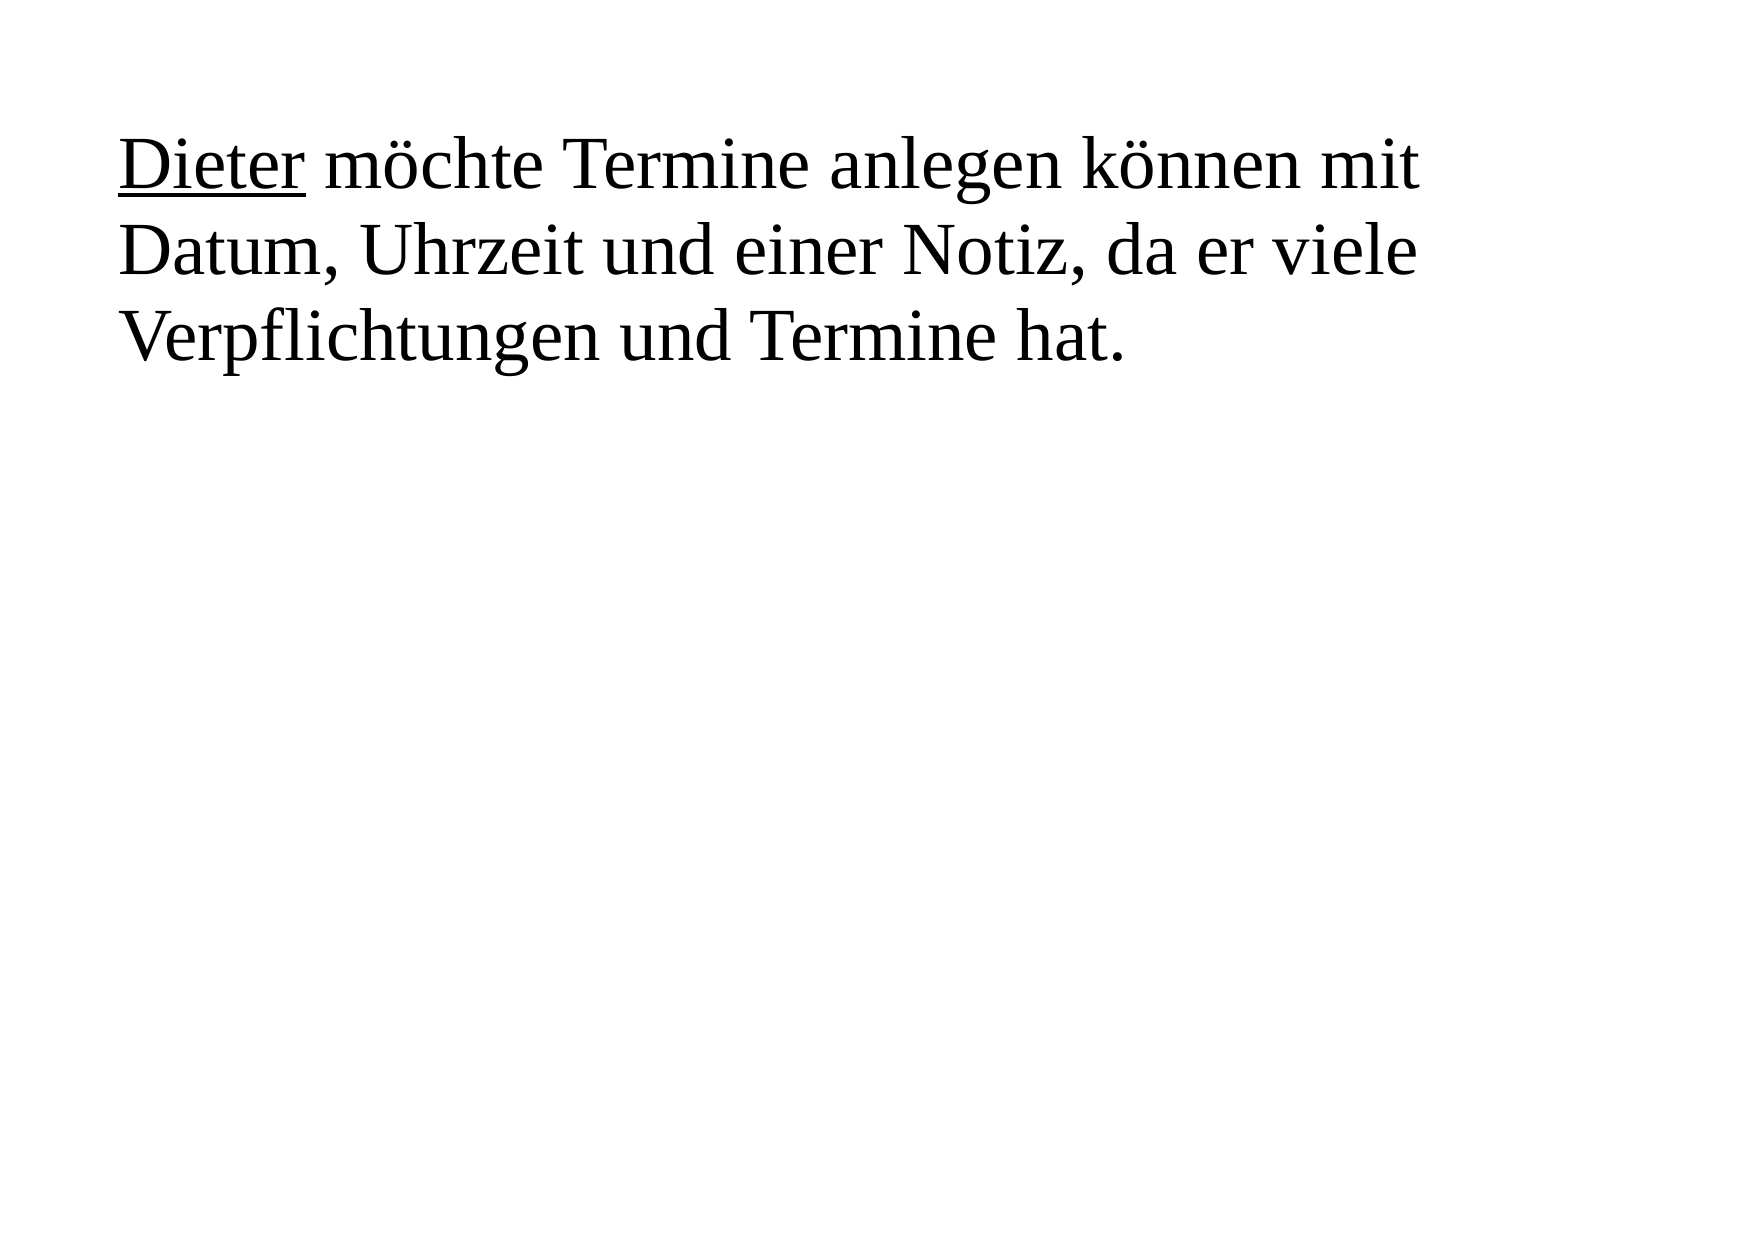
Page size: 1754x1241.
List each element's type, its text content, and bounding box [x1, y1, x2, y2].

text Dieter möchte Termine anlegen können mit Datum, Uhrzeit und einer Notiz, da er viele Verpflichtungen und Termine hat. [118, 118, 1636, 377]
